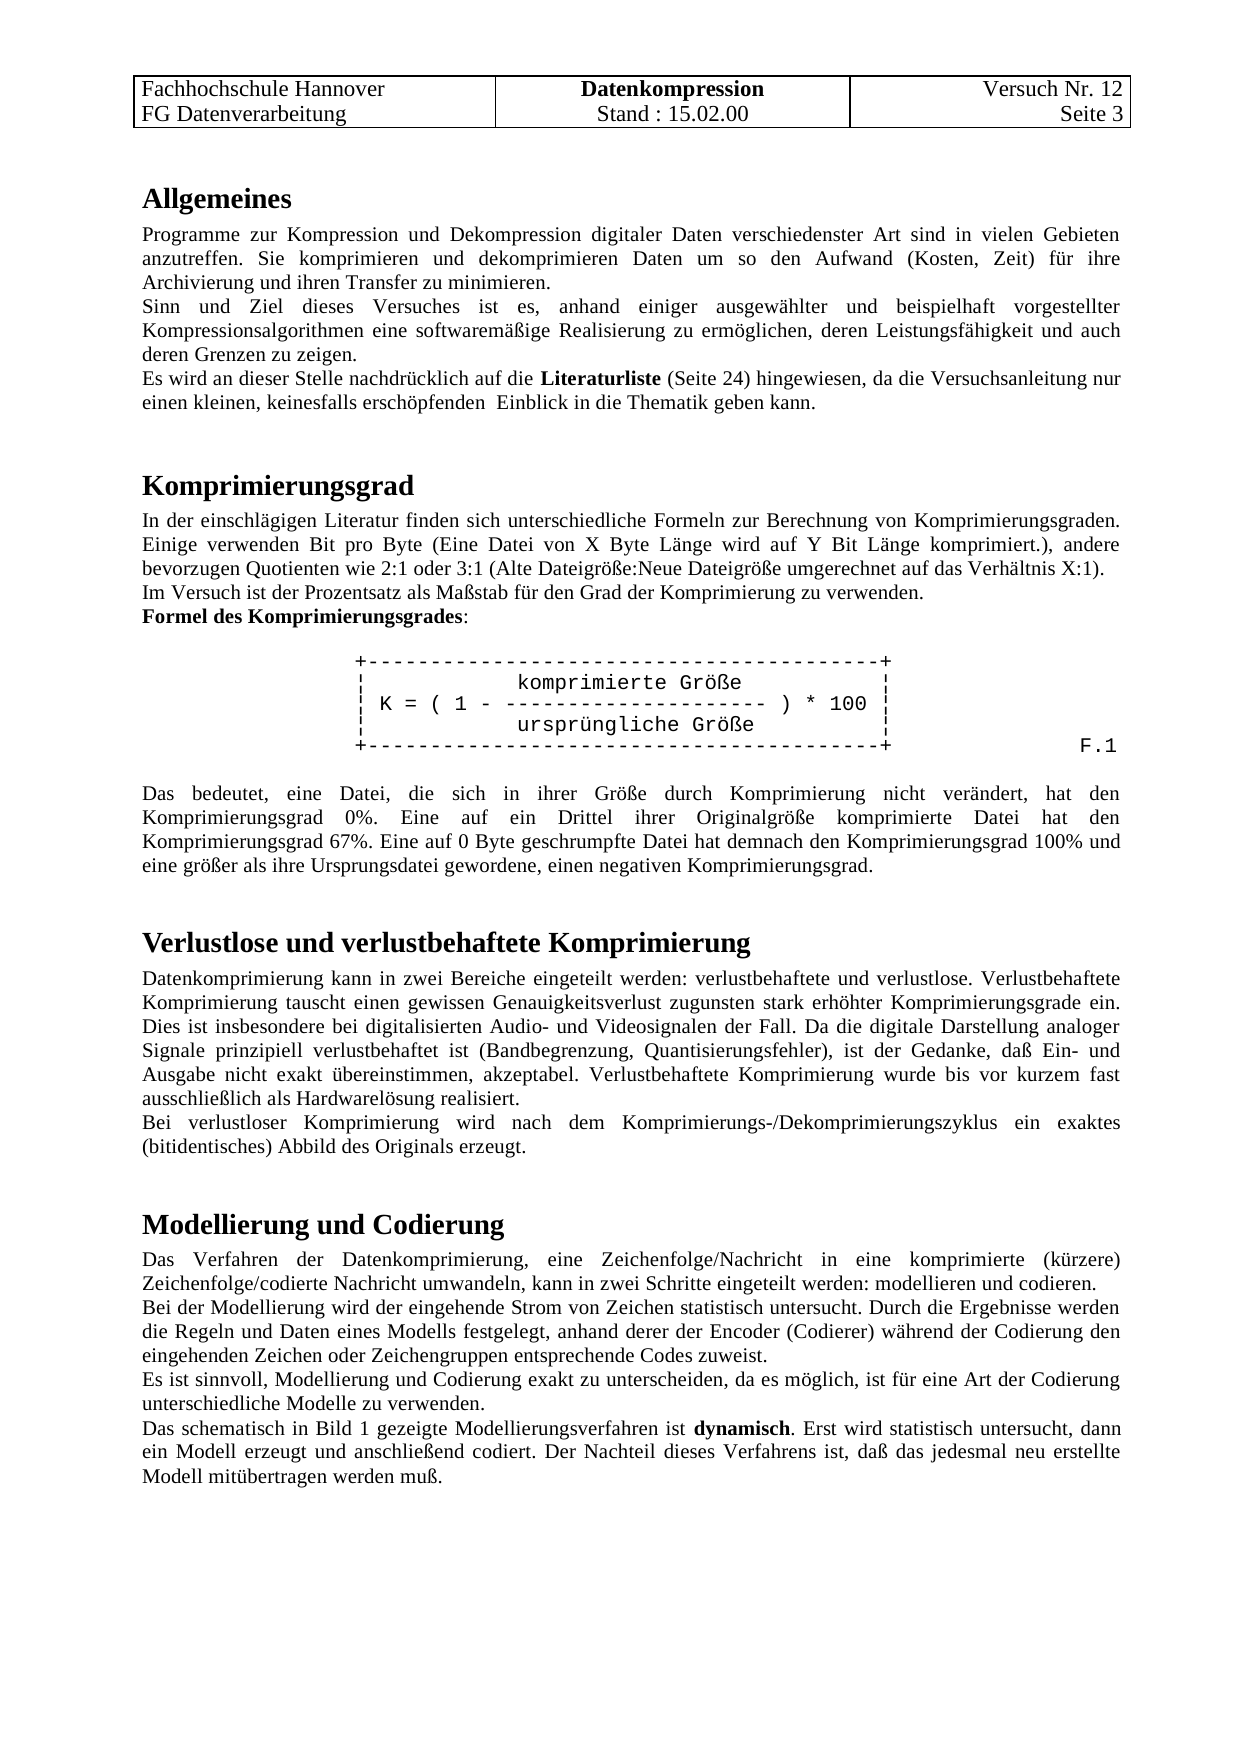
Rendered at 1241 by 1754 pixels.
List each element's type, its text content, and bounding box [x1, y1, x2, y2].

text Es ist sinnvoll, Modellierung und Codierung exakt zu unterscheiden, da es möglich, ist für eine Art der Codierung unterschiedliche Modelle zu verwenden. [142, 1367, 1122, 1415]
text +-----------------------------------------+ [142, 652, 1122, 673]
text Das schematisch in Bild 1 gezeigte Modellierungsverfahren ist dynamisch. Erst wird statistisch untersucht, dann ein Modell erzeugt und anschließend codiert. Der Nachteil dieses Verfahrens ist, daß das jedesmal neu erstellte Modell mitübertragen werden muß. [142, 1415, 1122, 1487]
text Formel des Komprimierungsgrades: [142, 604, 1122, 628]
text Sinn und Ziel dieses Versuches ist es, anhand einiger ausgewählter und beispielhaft vorgestellter Kompressionsalgorithmen eine softwaremäßige Realisierung zu ermöglichen, deren Leistungsfähigkeit und auch deren Grenzen zu zeigen. [142, 294, 1122, 366]
text Es wird an dieser Stelle nachdrücklich auf die Literaturliste (Seite 24) hingewiesen, da die Versuchsanleitung nur einen kleinen, keinesfalls erschöpfenden Einblick in die Thematik geben kann. [142, 366, 1122, 414]
text Bei verlustloser Komprimierung wird nach dem Komprimierungs-/Dekomprimierungszyklus ein exaktes (bitidentisches) Abbild des Originals erzeugt. [142, 1110, 1122, 1158]
text +-----------------------------------------+ F.1 [142, 736, 1122, 756]
text ¦ ursprüngliche Größe ¦ [142, 715, 1122, 736]
text Datenkomprimierung kann in zwei Bereiche eingeteilt werden: verlustbehaftete und verlustlose. Verlustbehaftete Komprimierung tauscht einen gewissen Genauigkeitsverlust zugunsten stark erhöhter Komprimierungsgrade ein. Dies ist insbesondere bei digitalisierten Audio- und Videosignalen der Fall. Da die digitale Darstellung analoger Signale prinzipiell verlustbehaftet ist (Bandbegrenzung, Quantisierungsfehler), ist der Gedanke, daß Ein- und Ausgabe nicht exakt übereinstimmen, akzeptabel. Verlustbehaftete Komprimierung wurde bis vor kurzem fast ausschließlich als Hardwarelösung realisiert. [142, 966, 1122, 1110]
text Programme zur Kompression und Dekompression digitaler Daten verschiedenster Art sind in vielen Gebieten anzutreffen. Sie komprimieren und dekomprimieren Daten um so den Aufwand (Kosten, Zeit) für ihre Archivierung und ihren Transfer zu minimieren. [142, 221, 1122, 294]
text Das bedeutet, eine Datei, die sich in ihrer Größe durch Komprimierung nicht verändert, hat den Komprimierungsgrad 0%. Eine auf ein Drittel ihrer Originalgröße komprimierte Datei hat den Komprimierungsgrad 67%. Eine auf 0 Byte geschrumpfte Datei hat demnach den Komprimierungsgrad 100% und eine größer als ihre Ursprungsdatei gewordene, einen negativen Komprimierungsgrad. [142, 780, 1122, 877]
text ¦ K = ( 1 - --------------------- ) * 100 ¦ [142, 694, 1122, 715]
text Im Versuch ist der Prozentsatz als Maßstab für den Grad der Komprimierung zu verwenden. [142, 580, 1122, 604]
subtitle Modellierung und Codierung [142, 1207, 1122, 1241]
subtitle Allgemeines [142, 182, 1122, 215]
text Das Verfahren der Datenkomprimierung, eine Zeichenfolge/Nachricht in eine komprimierte (kürzere) Zeichenfolge/codierte Nachricht umwandeln, kann in zwei Schritte eingeteilt werden: modellieren und codieren. [142, 1247, 1122, 1295]
subtitle Komprimierungsgrad [142, 468, 1122, 502]
text Bei der Modellierung wird der eingehende Strom von Zeichen statistisch untersucht. Durch die Ergebnisse werden die Regeln und Daten eines Modells festgelegt, anhand derer der Encoder (Codierer) während der Codierung den eingehenden Zeichen oder Zeichengruppen entsprechende Codes zuweist. [142, 1295, 1122, 1367]
text In der einschlägigen Literatur finden sich unterschiedliche Formeln zur Berechnung von Komprimierungsgraden. Einige verwenden Bit pro Byte (Eine Datei von X Byte Länge wird auf Y Bit Länge komprimiert.), andere bevorzugen Quotienten wie 2:1 oder 3:1 (Alte Dateigröße:Neue Dateigröße umgerechnet auf das Verhältnis X:1). [142, 508, 1122, 580]
text ¦ komprimierte Größe ¦ [142, 673, 1122, 694]
subtitle Verlustlose und verlustbehaftete Komprimierung [142, 926, 1122, 959]
